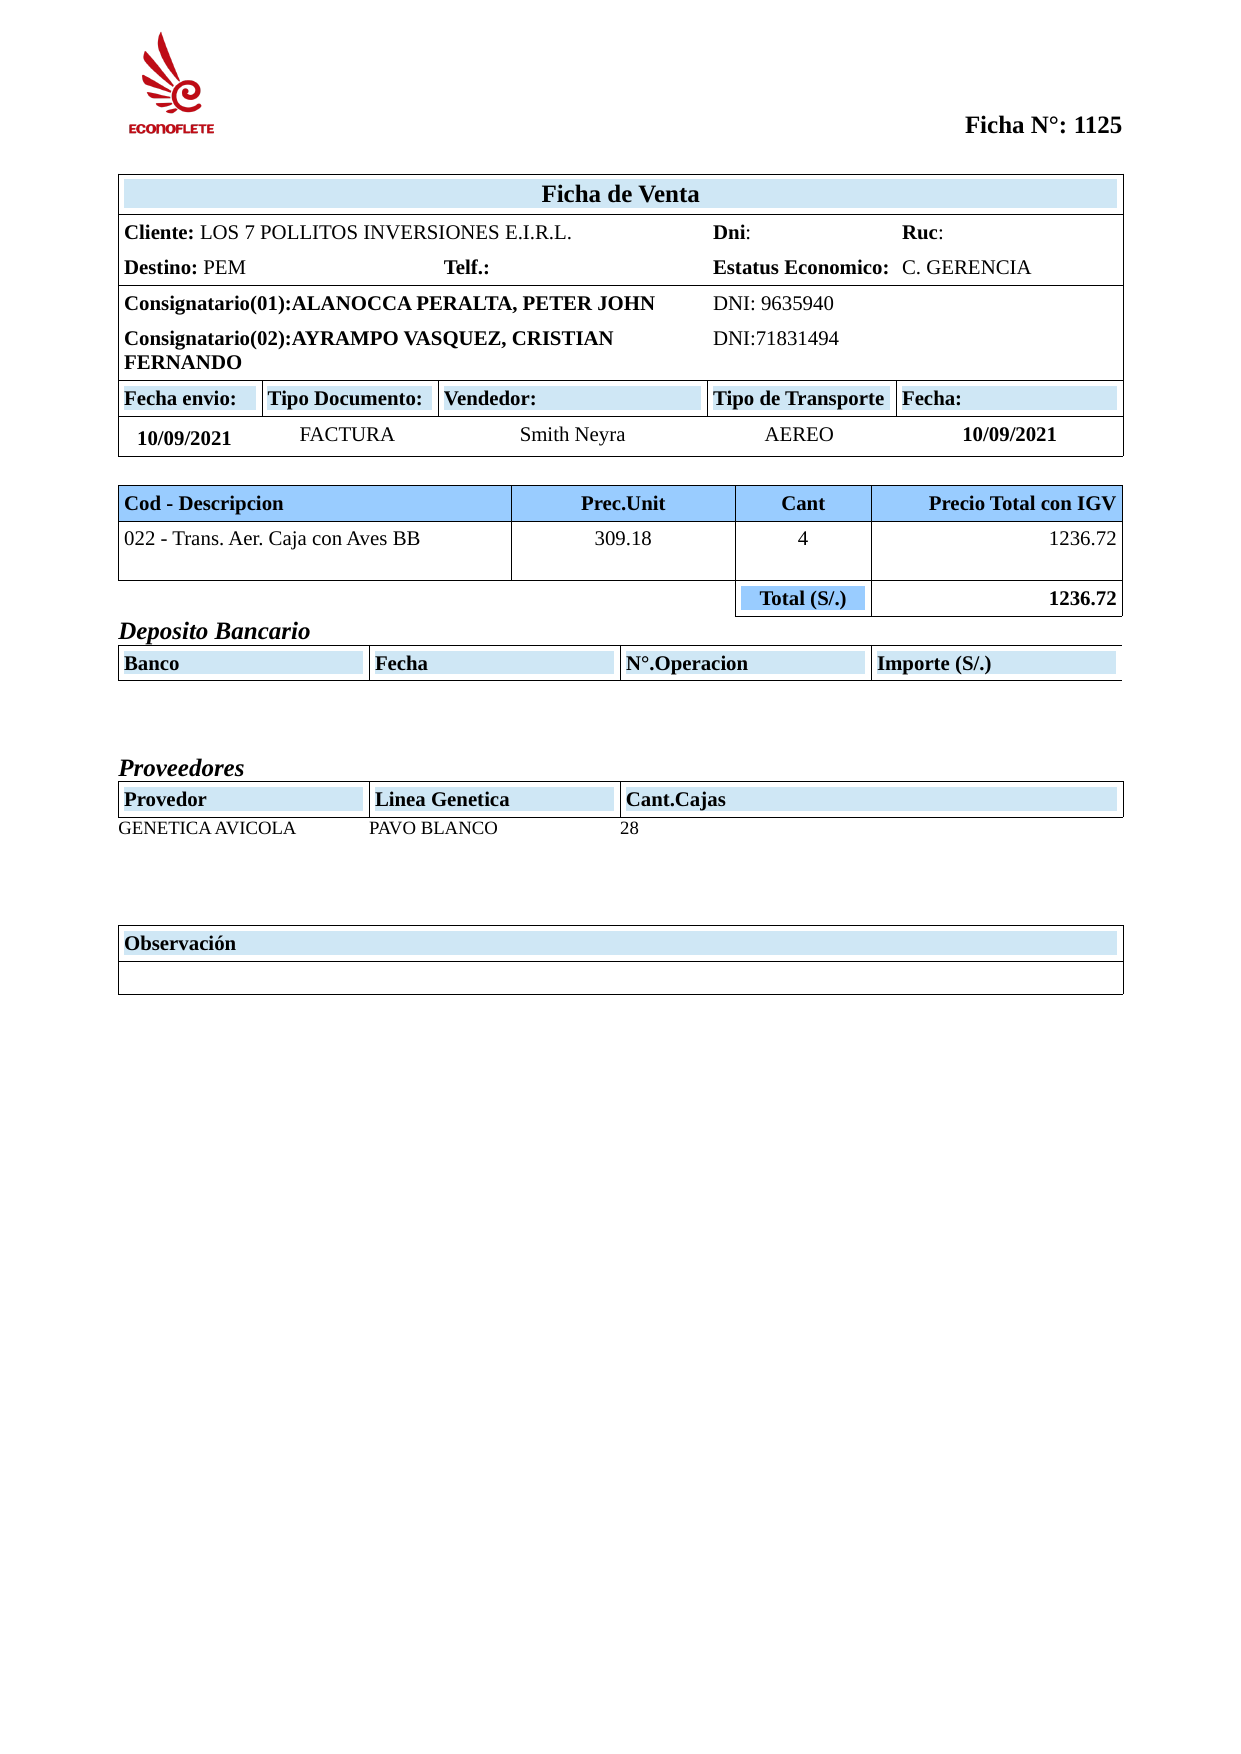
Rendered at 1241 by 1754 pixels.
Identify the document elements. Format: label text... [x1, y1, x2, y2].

picture [118, 31, 225, 134]
table_cell 022 - Trans. Aer. Caja con Aves BB [119, 522, 511, 580]
table_cell GENETICA AVICOLA [118, 818, 369, 839]
table_cell [511, 581, 735, 616]
table_cell 1236.72 [872, 522, 1122, 580]
table_cell Consignatario(02):AYRAMPO VASQUEZ, CRISTIAN FERNANDO [119, 321, 707, 380]
table_header Ficha de Venta [119, 175, 1123, 214]
table_cell [620, 729, 871, 753]
table_header Fecha [370, 646, 620, 680]
table_cell Total (S/.) [736, 581, 871, 616]
table_cell [369, 903, 620, 925]
table_cell Estatus Economico: [707, 249, 896, 285]
table_header Cant [736, 486, 871, 521]
table_header Importe (S/.) [872, 646, 1122, 680]
table_cell [369, 839, 620, 860]
table_cell [620, 882, 1123, 903]
table_cell 1236.72 [872, 581, 1122, 616]
text Deposito Bancario [118, 616, 1122, 645]
table_cell [369, 860, 620, 882]
table_header Observación [119, 926, 1123, 961]
table_header Linea Genetica [370, 782, 620, 817]
table_header Cant.Cajas [621, 782, 1123, 817]
table_cell Fecha envio: [119, 381, 262, 416]
table_cell [369, 729, 620, 753]
table_cell C. GERENCIA [896, 249, 1123, 285]
table_cell DNI: 9635940 [707, 286, 1123, 321]
table_cell Dni: [707, 215, 896, 249]
table_cell Cliente: LOS 7 POLLITOS INVERSIONES E.I.R.L. [119, 215, 707, 249]
table_cell [871, 705, 1122, 728]
table_cell [119, 962, 1123, 994]
table_cell Tipo de Transporte [708, 381, 896, 416]
table_cell AEREO [707, 417, 896, 456]
table_cell [620, 839, 1123, 860]
table_cell [369, 705, 620, 728]
table_header Provedor [119, 782, 369, 817]
table_cell 10/09/2021 [119, 417, 262, 456]
table_header Banco [119, 646, 369, 680]
table_cell [620, 681, 871, 704]
table_cell [620, 705, 871, 728]
table_cell [118, 839, 369, 860]
table_header Precio Total con IGV [872, 486, 1122, 521]
table_cell [118, 860, 369, 882]
table_cell [118, 581, 511, 616]
table_cell Tipo Documento: [263, 381, 438, 416]
table_cell DNI:71831494 [707, 321, 1123, 380]
table_cell [369, 681, 620, 704]
table_cell 28 [620, 818, 1123, 839]
table_header N°.Operacion [621, 646, 871, 680]
table_cell [620, 860, 1123, 882]
table_cell Ruc: [896, 215, 1123, 249]
table_cell Destino: PEM [119, 249, 438, 285]
table_cell 309.18 [512, 522, 735, 580]
table_cell [118, 903, 369, 925]
table_cell 4 [736, 522, 871, 580]
table_cell 10/09/2021 [896, 417, 1123, 456]
text Proveedores [118, 753, 1122, 781]
table_cell FACTURA [262, 417, 438, 456]
table_cell [118, 729, 369, 753]
table_cell [369, 882, 620, 903]
table_cell [620, 903, 1123, 925]
table_header Prec.Unit [512, 486, 735, 521]
table_cell [871, 729, 1122, 753]
table_cell PAVO BLANCO [369, 818, 620, 839]
table_header Cod - Descripcion [119, 486, 511, 521]
table_cell Consignatario(01):ALANOCCA PERALTA, PETER JOHN [119, 286, 707, 321]
table_cell Smith Neyra [438, 417, 707, 456]
table_cell [118, 705, 369, 728]
table_cell Vendedor: [439, 381, 707, 416]
table_cell Telf.: [438, 249, 707, 285]
table_cell [118, 882, 369, 903]
table_cell [871, 681, 1122, 704]
table_cell [118, 681, 369, 704]
table_cell Fecha: [897, 381, 1123, 416]
